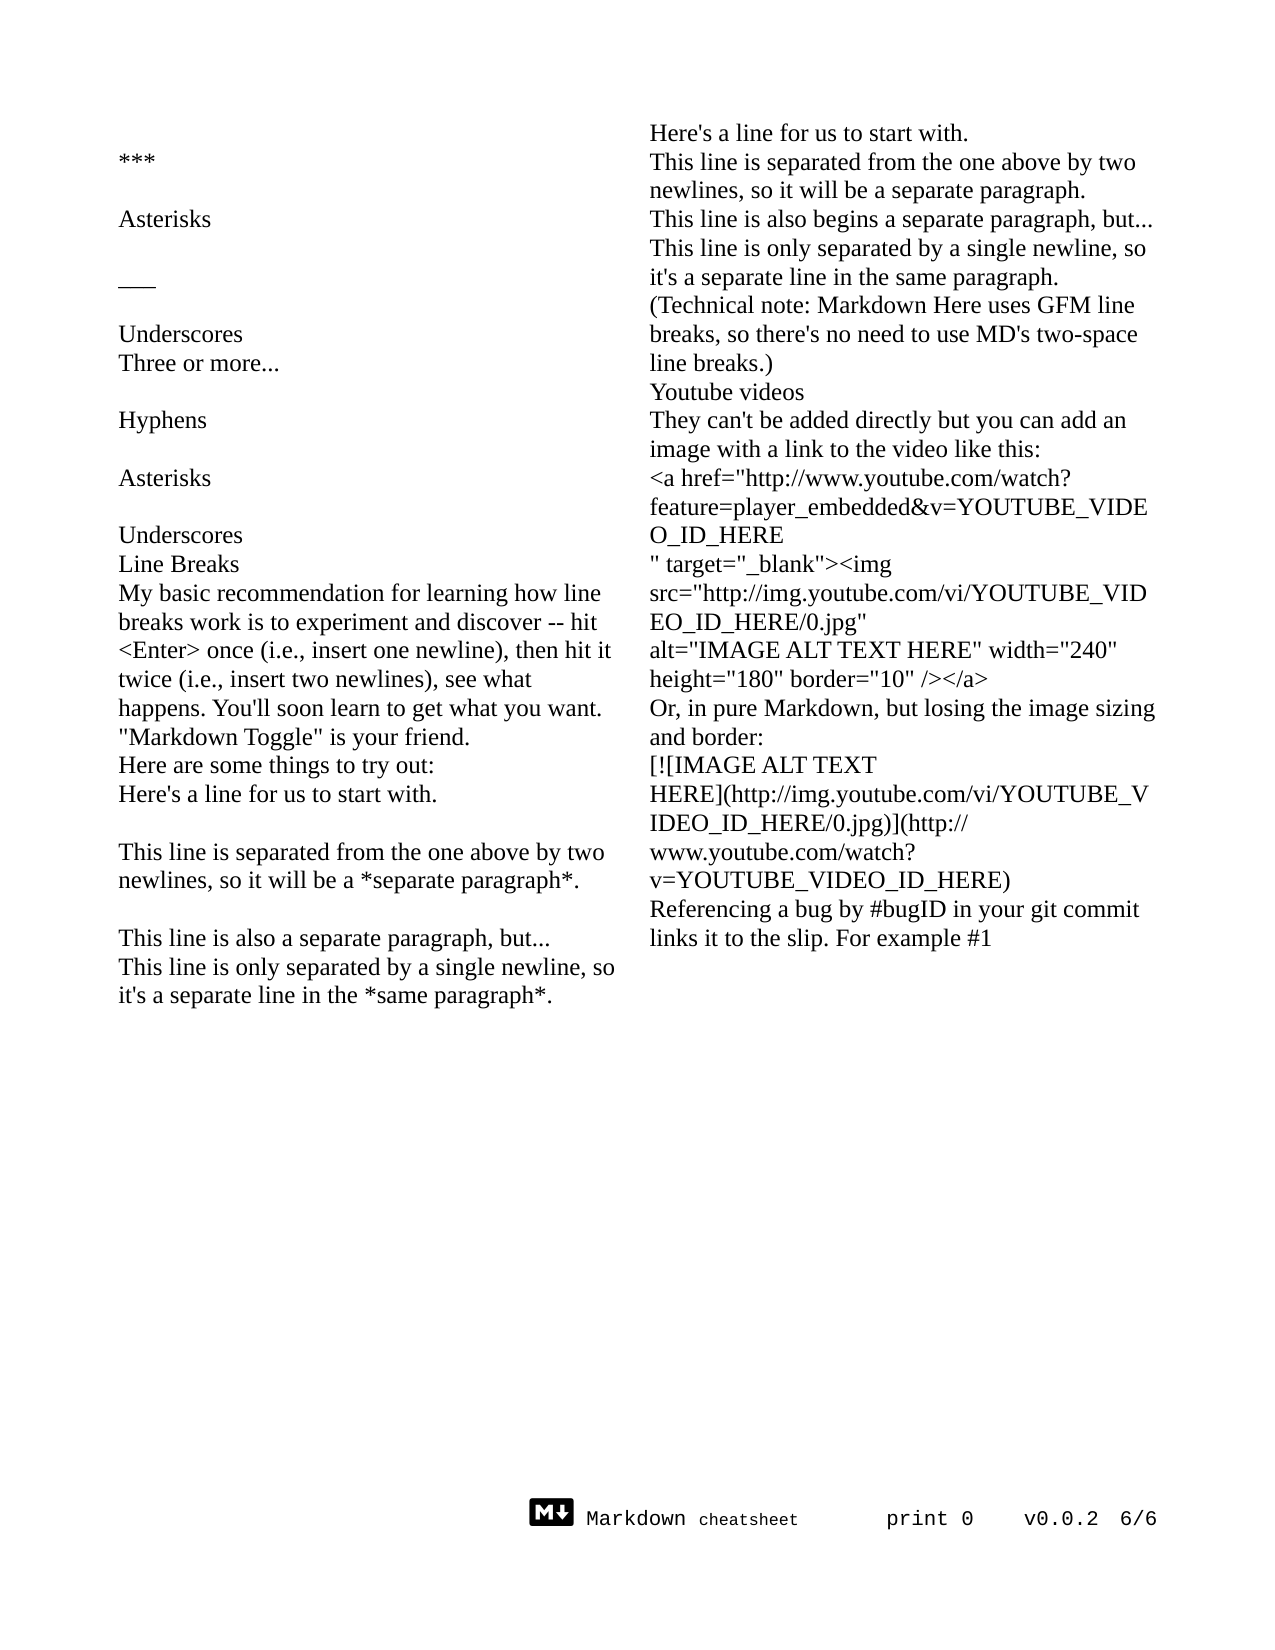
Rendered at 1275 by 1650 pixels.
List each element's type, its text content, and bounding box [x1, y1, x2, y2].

text Asterisks [118, 463, 626, 492]
text Hyphens [118, 406, 626, 434]
text This line is only separated by a single newline, so it's a separate line in the *same paragraph*. [118, 952, 626, 1009]
text This line is separated from the one above by two newlines, so it will be a separate paragraph. [649, 147, 1157, 204]
text [![IMAGE ALT TEXT HERE](http://img.youtube.com/vi/YOUTUBE_VIDEO_ID_HERE/0.jpg)](http://www.youtube.com/watch?v=YOUTUBE_VIDEO_ID_HERE) [649, 751, 1157, 894]
text They can't be added directly but you can add an image with a link to the video like this: [649, 406, 1157, 463]
text Here's a line for us to start with. [649, 118, 1157, 147]
text Three or more... [118, 348, 626, 377]
text <a href="http://www.youtube.com/watch?feature=player_embedded&v=YOUTUBE_VIDEO_ID_HERE [649, 463, 1157, 549]
text Youtube videos [649, 377, 1157, 406]
text This line is also begins a separate paragraph, but... [649, 204, 1157, 233]
text Asterisks [118, 204, 626, 233]
text (Technical note: Markdown Here uses GFM line breaks, so there's no need to use MD's two-space line breaks.) [649, 291, 1157, 377]
text Here's a line for us to start with. [118, 779, 626, 808]
text This line is also a separate paragraph, but... [118, 923, 626, 952]
text This line is separated from the one above by two newlines, so it will be a *separate paragraph*. [118, 837, 626, 894]
text " target="_blank"><img src="http://img.youtube.com/vi/YOUTUBE_VIDEO_ID_HERE/0.jpg" [649, 549, 1157, 636]
text This line is only separated by a single newline, so it's a separate line in the same paragraph. [649, 233, 1157, 291]
text My basic recommendation for learning how line breaks work is to experiment and discover -- hit <Enter> once (i.e., insert one newline), then hit it twice (i.e., insert two newlines), see what happens. You'll soon learn to get what you want. "Markdown Toggle" is your friend. [118, 578, 626, 751]
text Underscores [118, 319, 626, 348]
text Referencing a bug by #bugID in your git commit links it to the slip. For example #1 [649, 894, 1157, 952]
text Underscores [118, 521, 626, 549]
text Or, in pure Markdown, but losing the image sizing and border: [649, 693, 1157, 751]
text Line Breaks [118, 549, 626, 578]
text ___ [118, 262, 626, 291]
text *** [118, 147, 626, 176]
text Here are some things to try out: [118, 751, 626, 779]
picture [529, 1498, 574, 1526]
text alt="IMAGE ALT TEXT HERE" width="240" height="180" border="10" /></a> [649, 636, 1157, 693]
